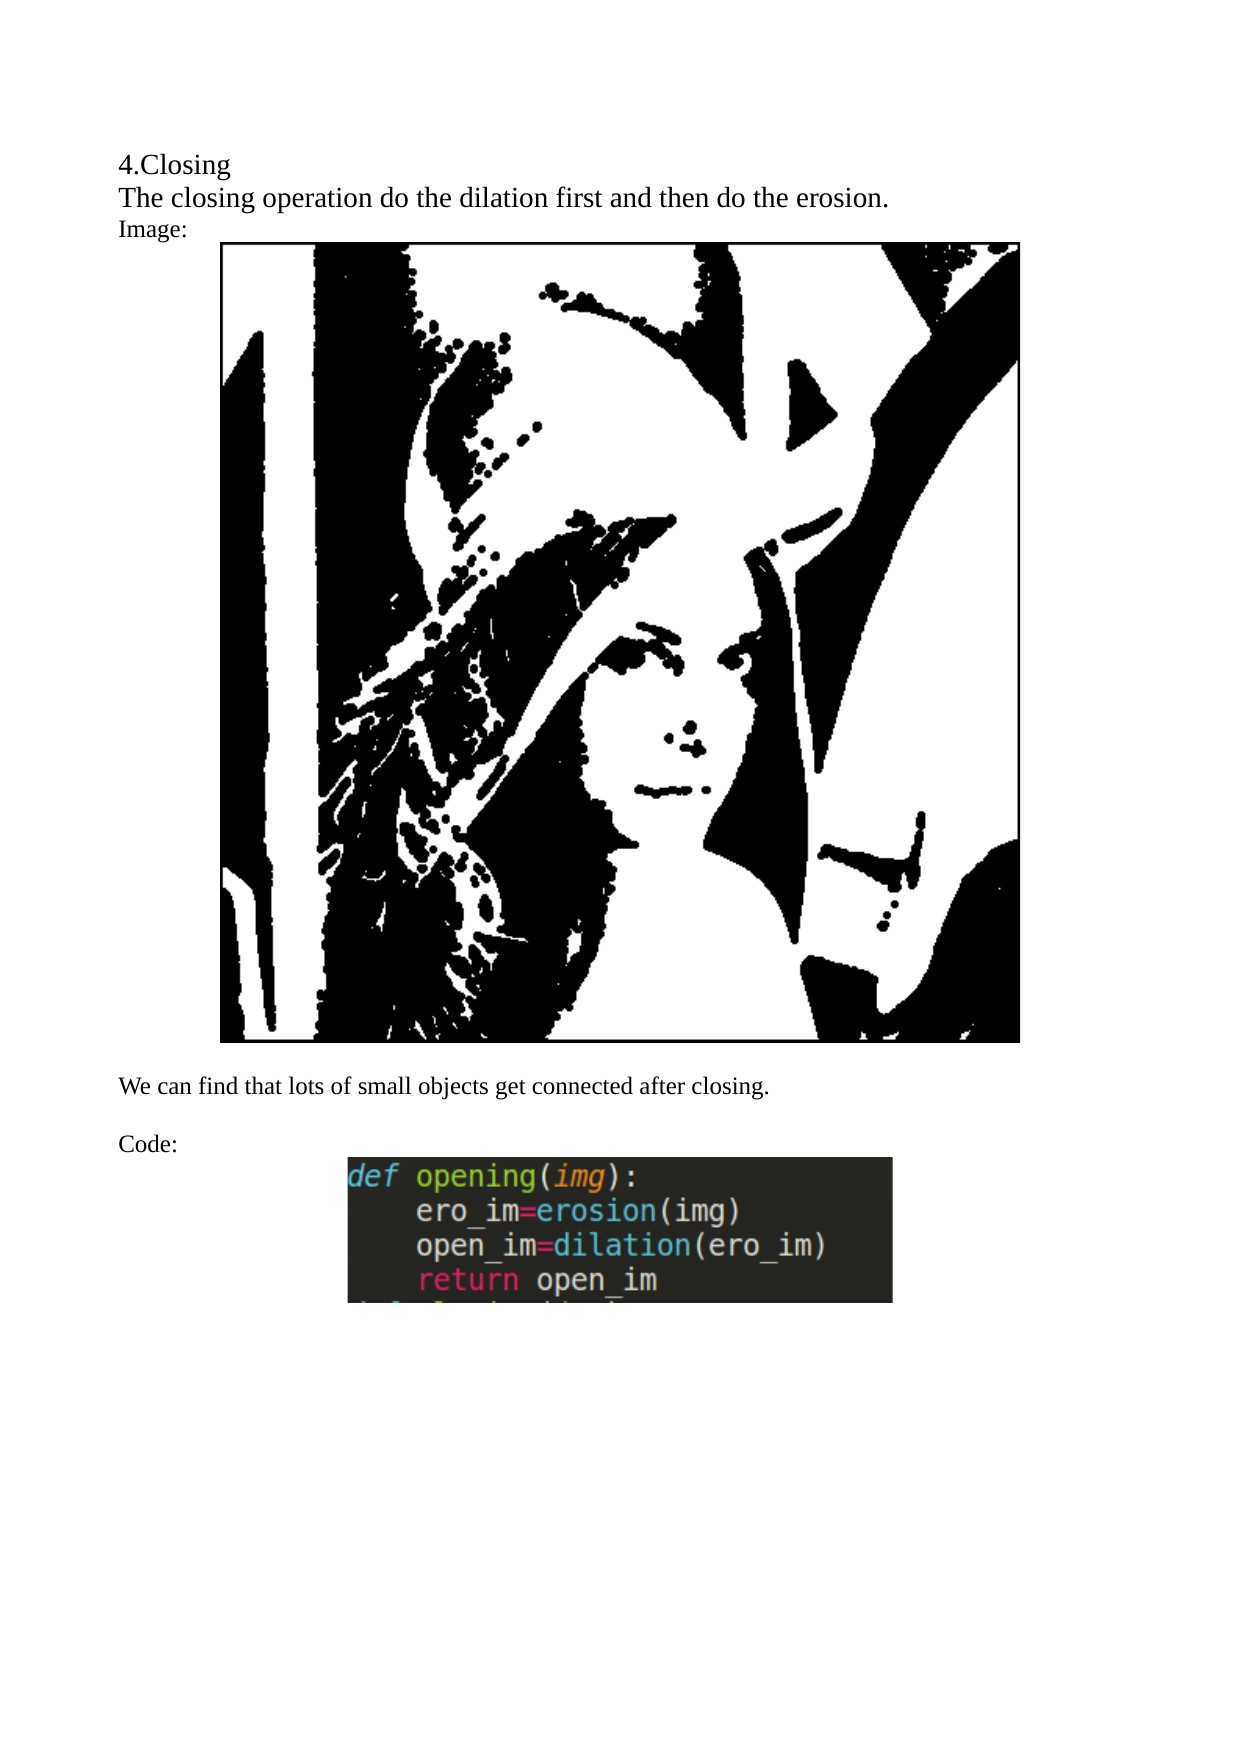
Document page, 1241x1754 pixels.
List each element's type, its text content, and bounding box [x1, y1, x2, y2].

picture [220, 242, 1020, 1043]
text The closing operation do the dilation first and then do the erosion. [118, 180, 1122, 214]
picture [347, 1157, 893, 1303]
text We can find that lots of small objects get connected after closing. [118, 1071, 1122, 1100]
text Code: [118, 1129, 1122, 1158]
text 4.Closing [118, 147, 1122, 180]
text Image: [118, 214, 1122, 243]
